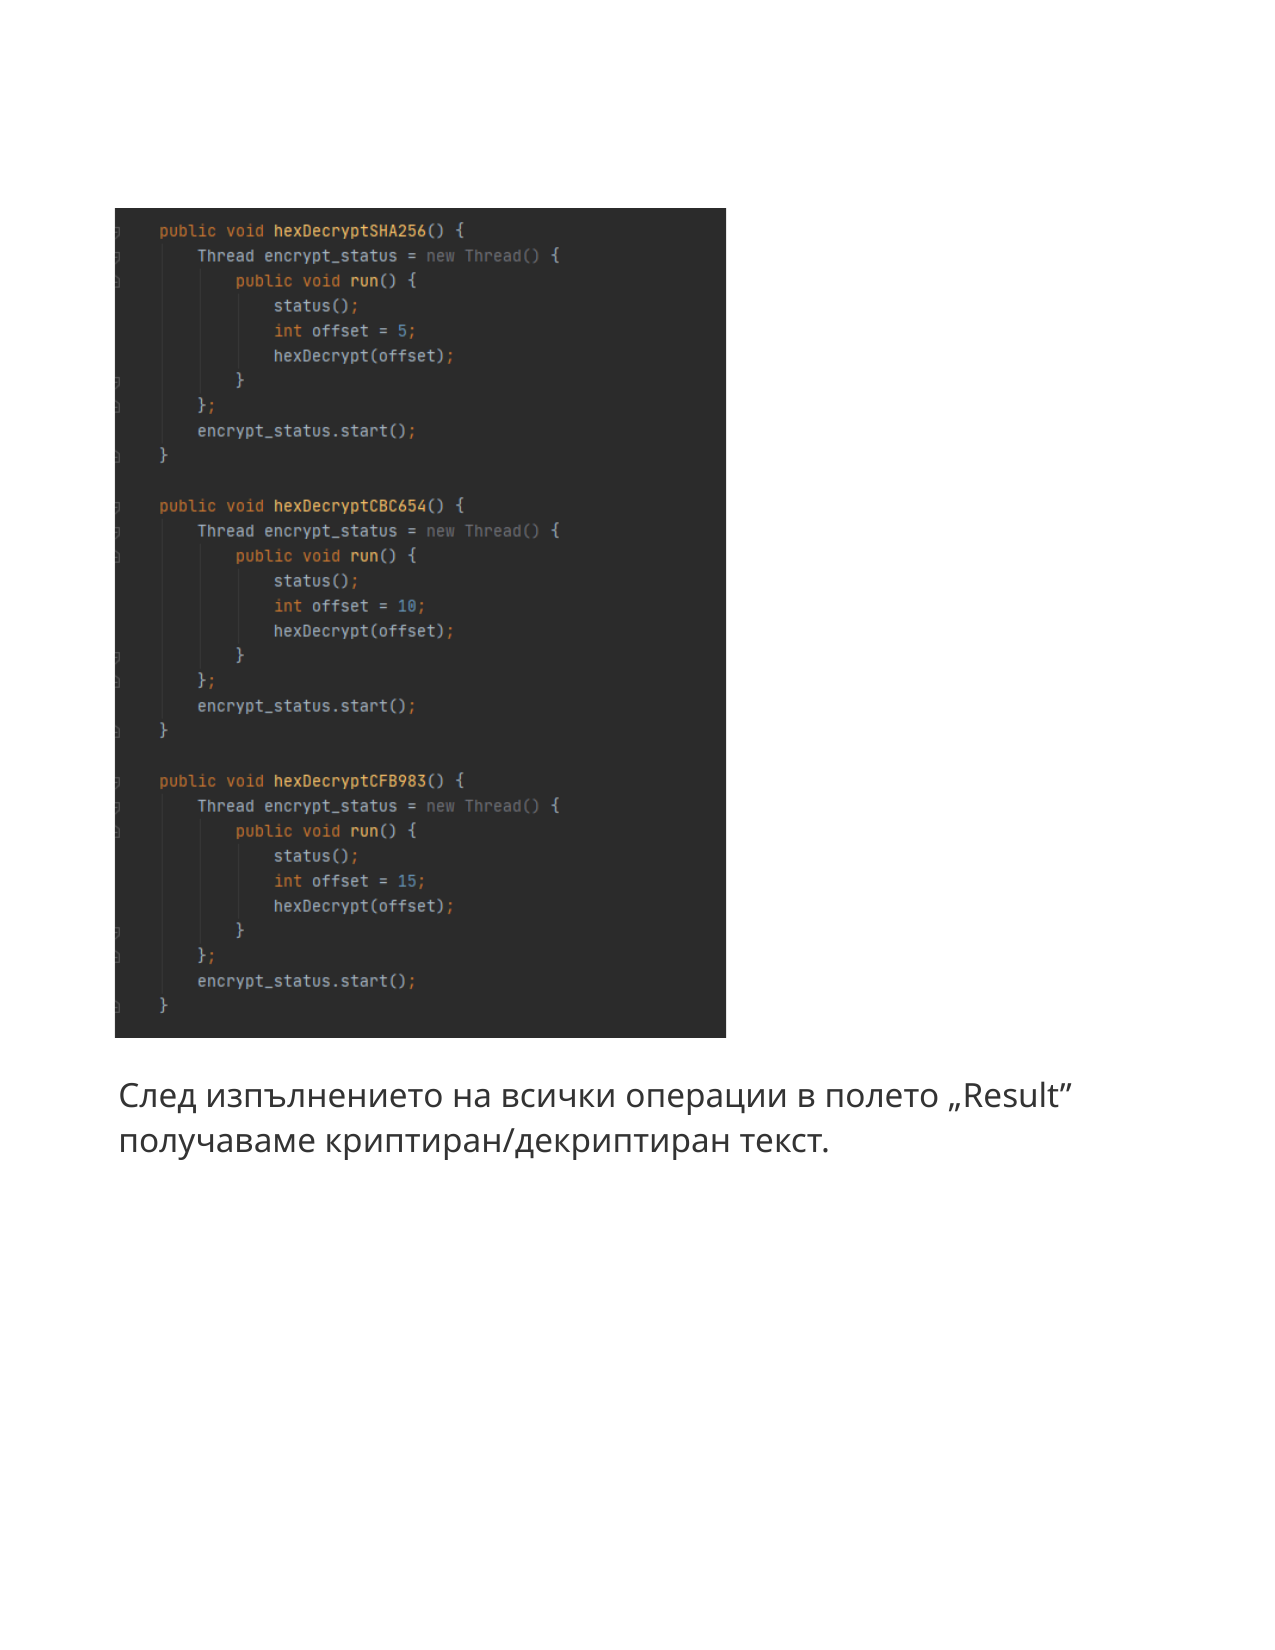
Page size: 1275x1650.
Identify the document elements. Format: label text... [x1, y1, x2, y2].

picture [114, 208, 727, 1038]
text След изпълнението на всички операции в полето „Result” получаваме криптиран/декриптиран текст. [118, 1072, 1157, 1163]
